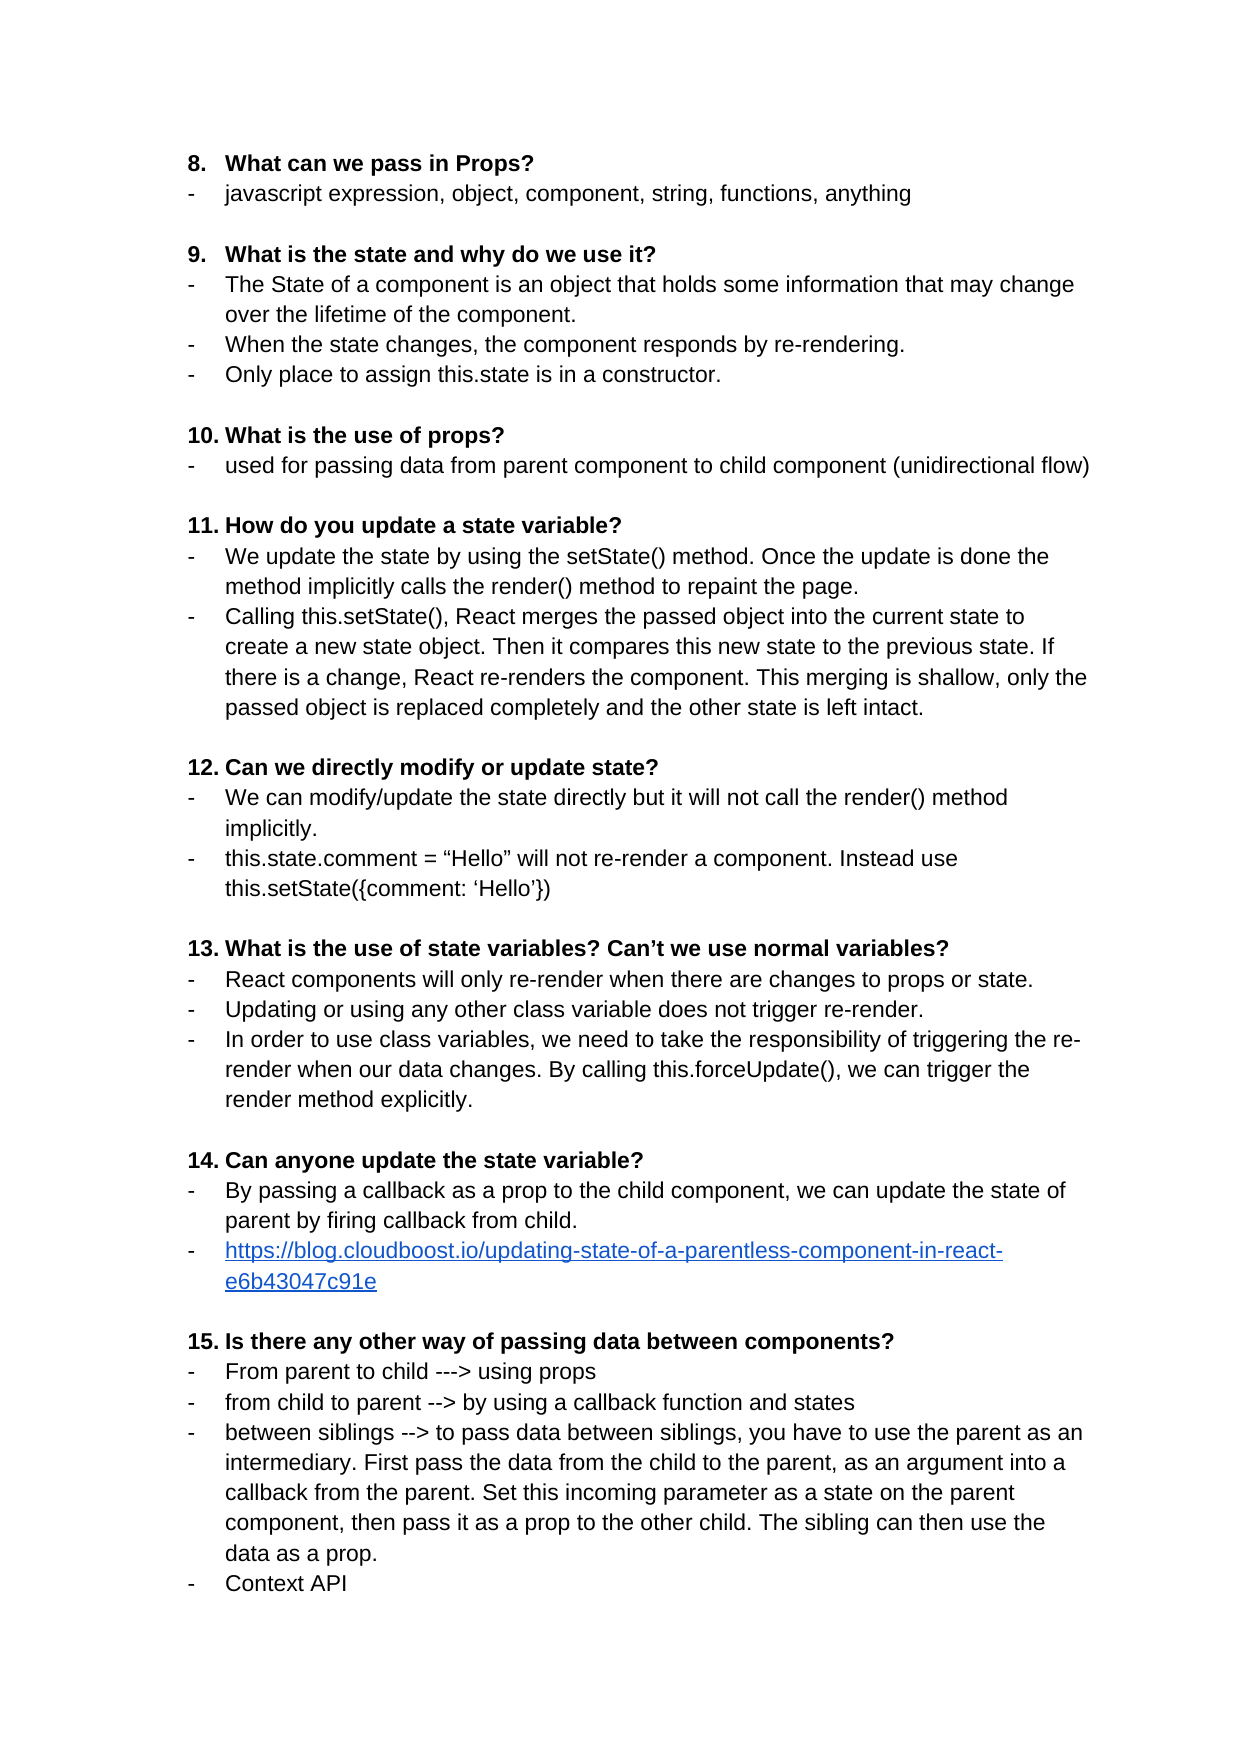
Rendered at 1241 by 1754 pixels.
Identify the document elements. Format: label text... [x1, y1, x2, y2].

list javascript expression, object, component, string, functions, anything [187, 180, 1090, 207]
list What can we pass in Props? [187, 150, 1090, 176]
list What is the use of state variables? Can’t we use normal variables? [187, 935, 1090, 962]
list From parent to child ---> using props [187, 1358, 1090, 1385]
list this.state.comment = “Hello” will not re-render a component. Instead use this.setState({comment: ‘Hello’}) [187, 845, 1090, 901]
list Is there any other way of passing data between components? [187, 1328, 1090, 1354]
list https://blog.cloudboost.io/updating-state-of-a-parentless-component-in-react-e6b43047c91e [187, 1237, 1090, 1294]
list What is the use of props? [187, 422, 1090, 448]
list Can we directly modify or update state? [187, 754, 1090, 781]
list React components will only re-render when there are changes to props or state. [187, 966, 1090, 992]
list from child to parent --> by using a callback function and states [187, 1388, 1090, 1415]
list How do you update a state variable? [187, 512, 1090, 539]
list used for passing data from parent component to child component (unidirectional flow) [187, 452, 1090, 478]
list The State of a component is an object that holds some information that may change over the lifetime of the component. [187, 271, 1090, 327]
list between siblings --> to pass data between siblings, you have to use the parent as an intermediary. First pass the data from the child to the parent, as an argument into a callback from the parent. Set this incoming parameter as a state on the parent component, then pass it as a prop to the other child. The sibling can then use the data as a prop. [187, 1419, 1090, 1566]
list Context API [187, 1570, 1090, 1596]
list What is the state and why do we use it? [187, 241, 1090, 267]
list We can modify/update the state directly but it will not call the render() method implicitly. [187, 784, 1090, 841]
list We update the state by using the setState() method. Once the update is done the method implicitly calls the render() method to repaint the page. [187, 543, 1090, 599]
list In order to use class variables, we need to take the responsibility of triggering the re-render when our data changes. By calling this.forceUpdate(), we can trigger the render method explicitly. [187, 1026, 1090, 1113]
list Updating or using any other class variable does not trigger re-render. [187, 996, 1090, 1022]
list By passing a callback as a prop to the child component, we can update the state of parent by firing callback from child. [187, 1177, 1090, 1234]
list Only place to assign this.state is in a constructor. [187, 361, 1090, 388]
list Calling this.setState(), React merges the passed object into the current state to create a new state object. Then it compares this new state to the previous state. If there is a change, React re-renders the component. This merging is shallow, only the passed object is replaced completely and the other state is left intact. [187, 603, 1090, 720]
list Can anyone update the state variable? [187, 1147, 1090, 1173]
list When the state changes, the component responds by re-rendering. [187, 331, 1090, 358]
